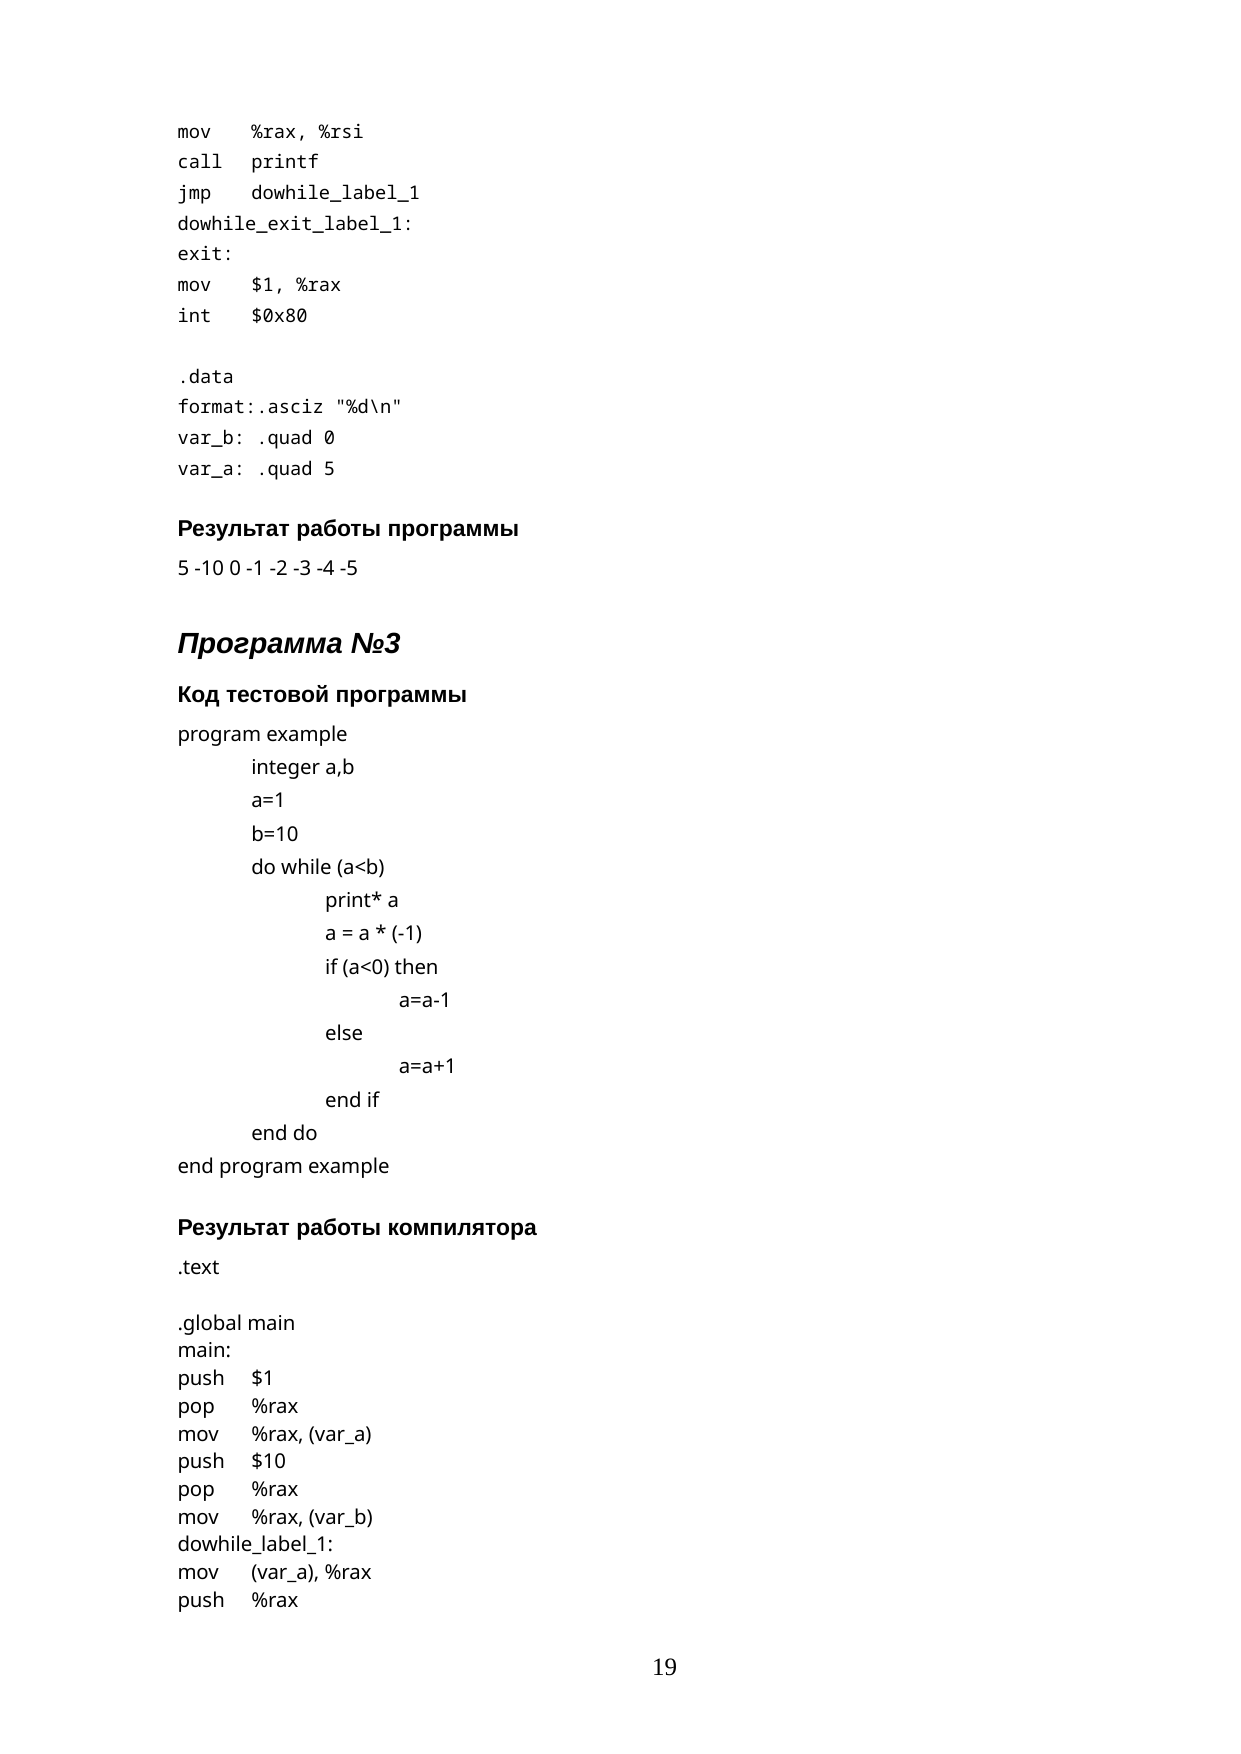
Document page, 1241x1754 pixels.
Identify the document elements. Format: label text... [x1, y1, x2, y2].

subtitle Результат работы компилятора [177, 1214, 1152, 1240]
subtitle Результат работы программы [177, 515, 1152, 541]
text program example integer a,b a=1 b=10 do while (a<b) print* a a = a * (-1) if (a<0) then a=a-1 else a=a+1 end if end do end program example [177, 720, 1152, 1179]
text mov %rax, %rsi call printf jmp dowhile_label_1 dowhile_exit_label_1: exit: mov $1, %rax int $0x80 .data format:.asciz "%d\n" var_b: .quad 0 var_a: .quad 5 [177, 118, 1152, 481]
text 5 -10 0 -1 -2 -3 -4 -5 [177, 554, 1152, 581]
text .text .global main main: push $1 pop %rax mov %rax, (var_a) push $10 pop %rax mov %rax, (var_b) dowhile_label_1: mov (var_a), %rax push %rax [177, 1253, 1152, 1613]
subtitle Код тестовой программы [177, 681, 1152, 707]
subtitle Программа №3 [177, 626, 1152, 660]
